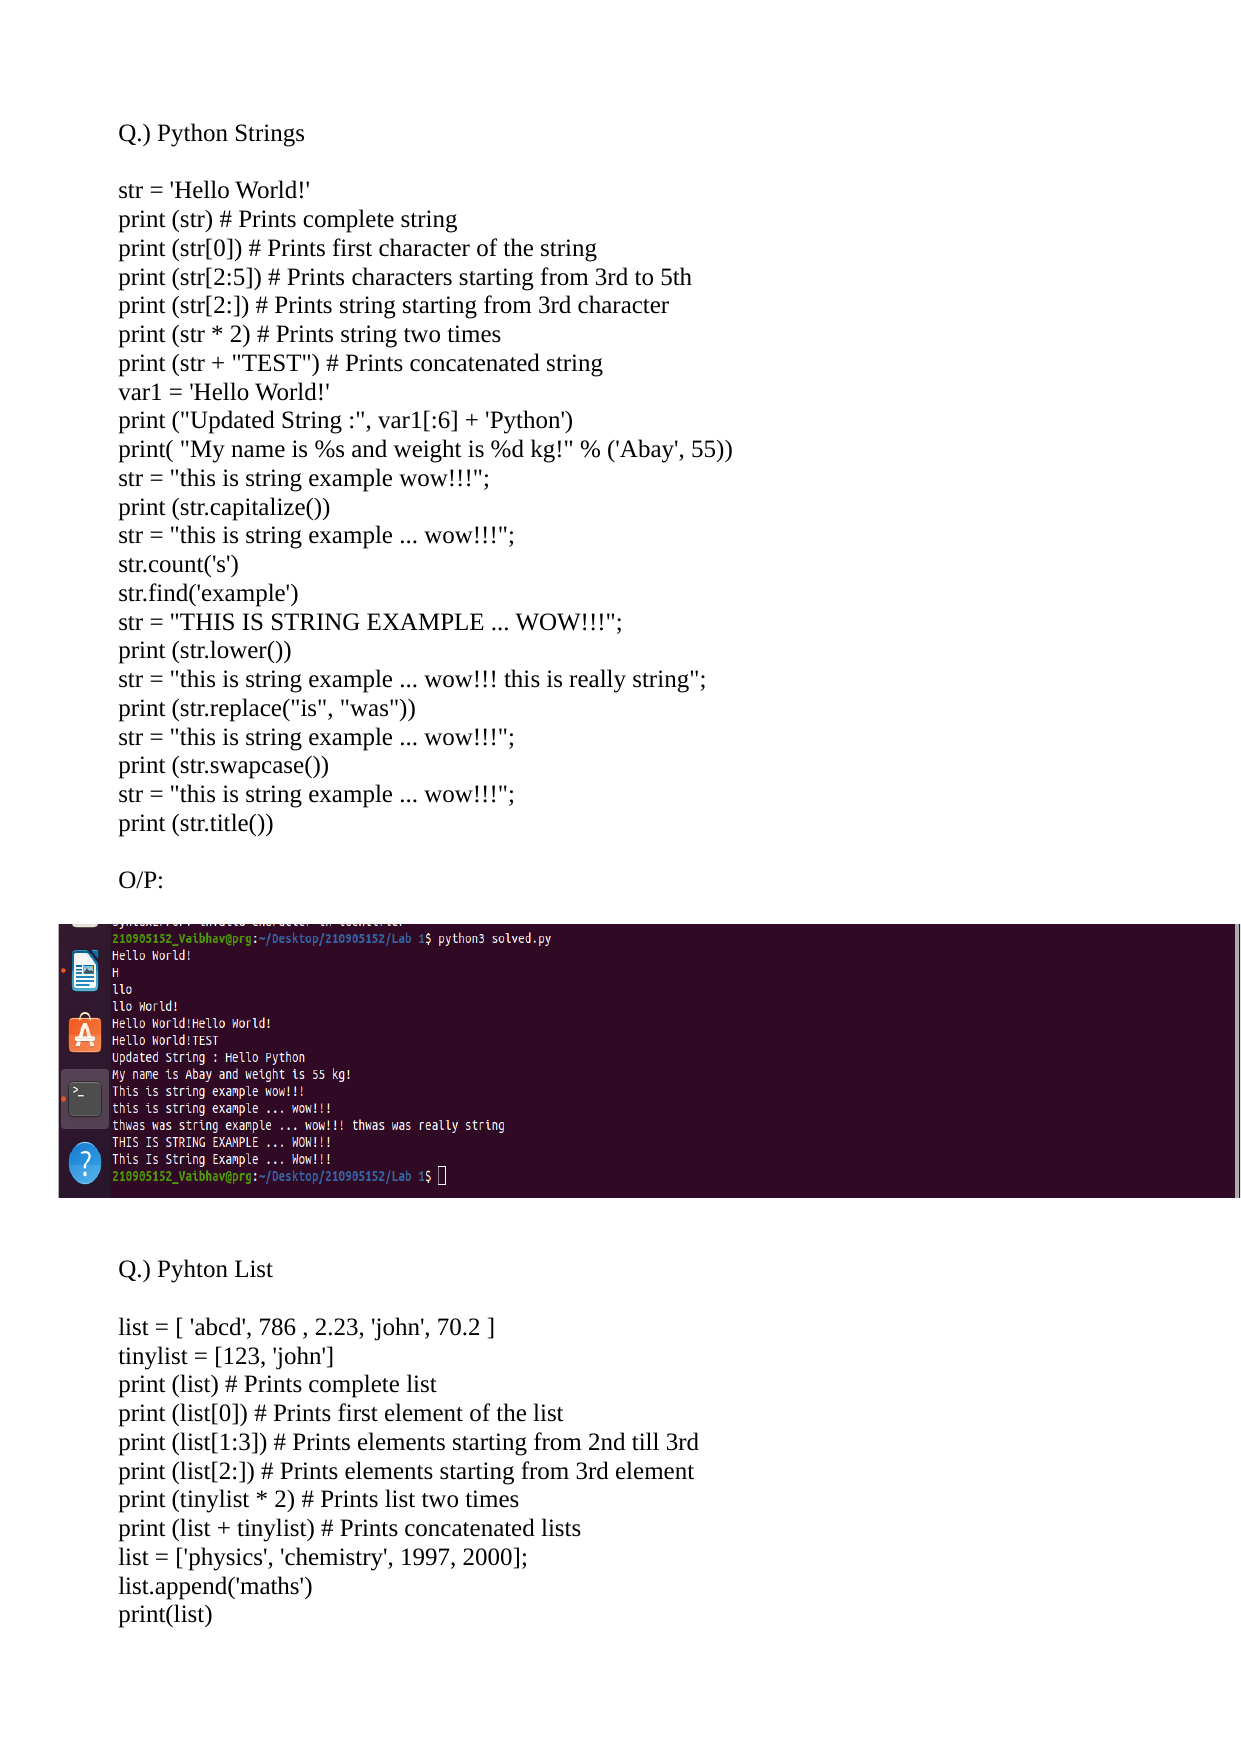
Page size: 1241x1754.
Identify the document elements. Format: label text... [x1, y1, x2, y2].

text print (list) # Prints complete list [118, 1369, 1122, 1398]
text str = "this is string example ... wow!!!"; [118, 521, 1122, 549]
text tinylist = [123, 'john'] [118, 1341, 1122, 1369]
text print (str.swapcase()) [118, 751, 1122, 779]
text print (tinylist * 2) # Prints list two times [118, 1484, 1122, 1513]
text str.count('s') [118, 549, 1122, 578]
text print (str.lower()) [118, 636, 1122, 664]
text Q.) Python Strings str = 'Hello World!' [118, 118, 1122, 204]
text list.append('maths') [118, 1571, 1122, 1599]
text list = ['physics', 'chemistry', 1997, 2000]; [118, 1542, 1122, 1571]
text print ("Updated String :", var1[:6] + 'Python') [118, 406, 1122, 434]
text print (str[0]) # Prints first character of the string [118, 233, 1122, 262]
text str = "this is string example ... wow!!!"; [118, 722, 1122, 751]
text list = [ 'abcd', 786 , 2.23, 'john', 70.2 ] [118, 1312, 1122, 1341]
text print (str * 2) # Prints string two times [118, 319, 1122, 348]
text O/P: [118, 866, 1122, 894]
text print (str + "TEST") # Prints concatenated string [118, 348, 1122, 377]
text print (list[1:3]) # Prints elements starting from 2nd till 3rd [118, 1427, 1122, 1456]
text str = "this is string example ... wow!!! this is really string"; [118, 664, 1122, 693]
text print (str[2:]) # Prints string starting from 3rd character [118, 291, 1122, 319]
text print (str.replace("is", "was")) [118, 693, 1122, 722]
text str = "THIS IS STRING EXAMPLE ... WOW!!!"; [118, 607, 1122, 636]
picture [58, 924, 1241, 1198]
text print (str.title()) [118, 808, 1122, 837]
text print (list[0]) # Prints first element of the list [118, 1398, 1122, 1427]
text print (list[2:]) # Prints elements starting from 3rd element [118, 1456, 1122, 1484]
text str = "this is string example ... wow!!!"; [118, 779, 1122, 808]
text print (str) # Prints complete string [118, 204, 1122, 233]
text print(list) [118, 1599, 1122, 1628]
text Q.) Pyhton List [118, 1198, 1122, 1283]
text print (list + tinylist) # Prints concatenated lists [118, 1513, 1122, 1542]
text print (str.capitalize()) [118, 492, 1122, 521]
text str.find('example') [118, 578, 1122, 607]
text print( "My name is %s and weight is %d kg!" % ('Abay', 55)) [118, 434, 1122, 463]
text str = "this is string example wow!!!"; [118, 463, 1122, 492]
text print (str[2:5]) # Prints characters starting from 3rd to 5th [118, 262, 1122, 291]
text var1 = 'Hello World!' [118, 377, 1122, 406]
